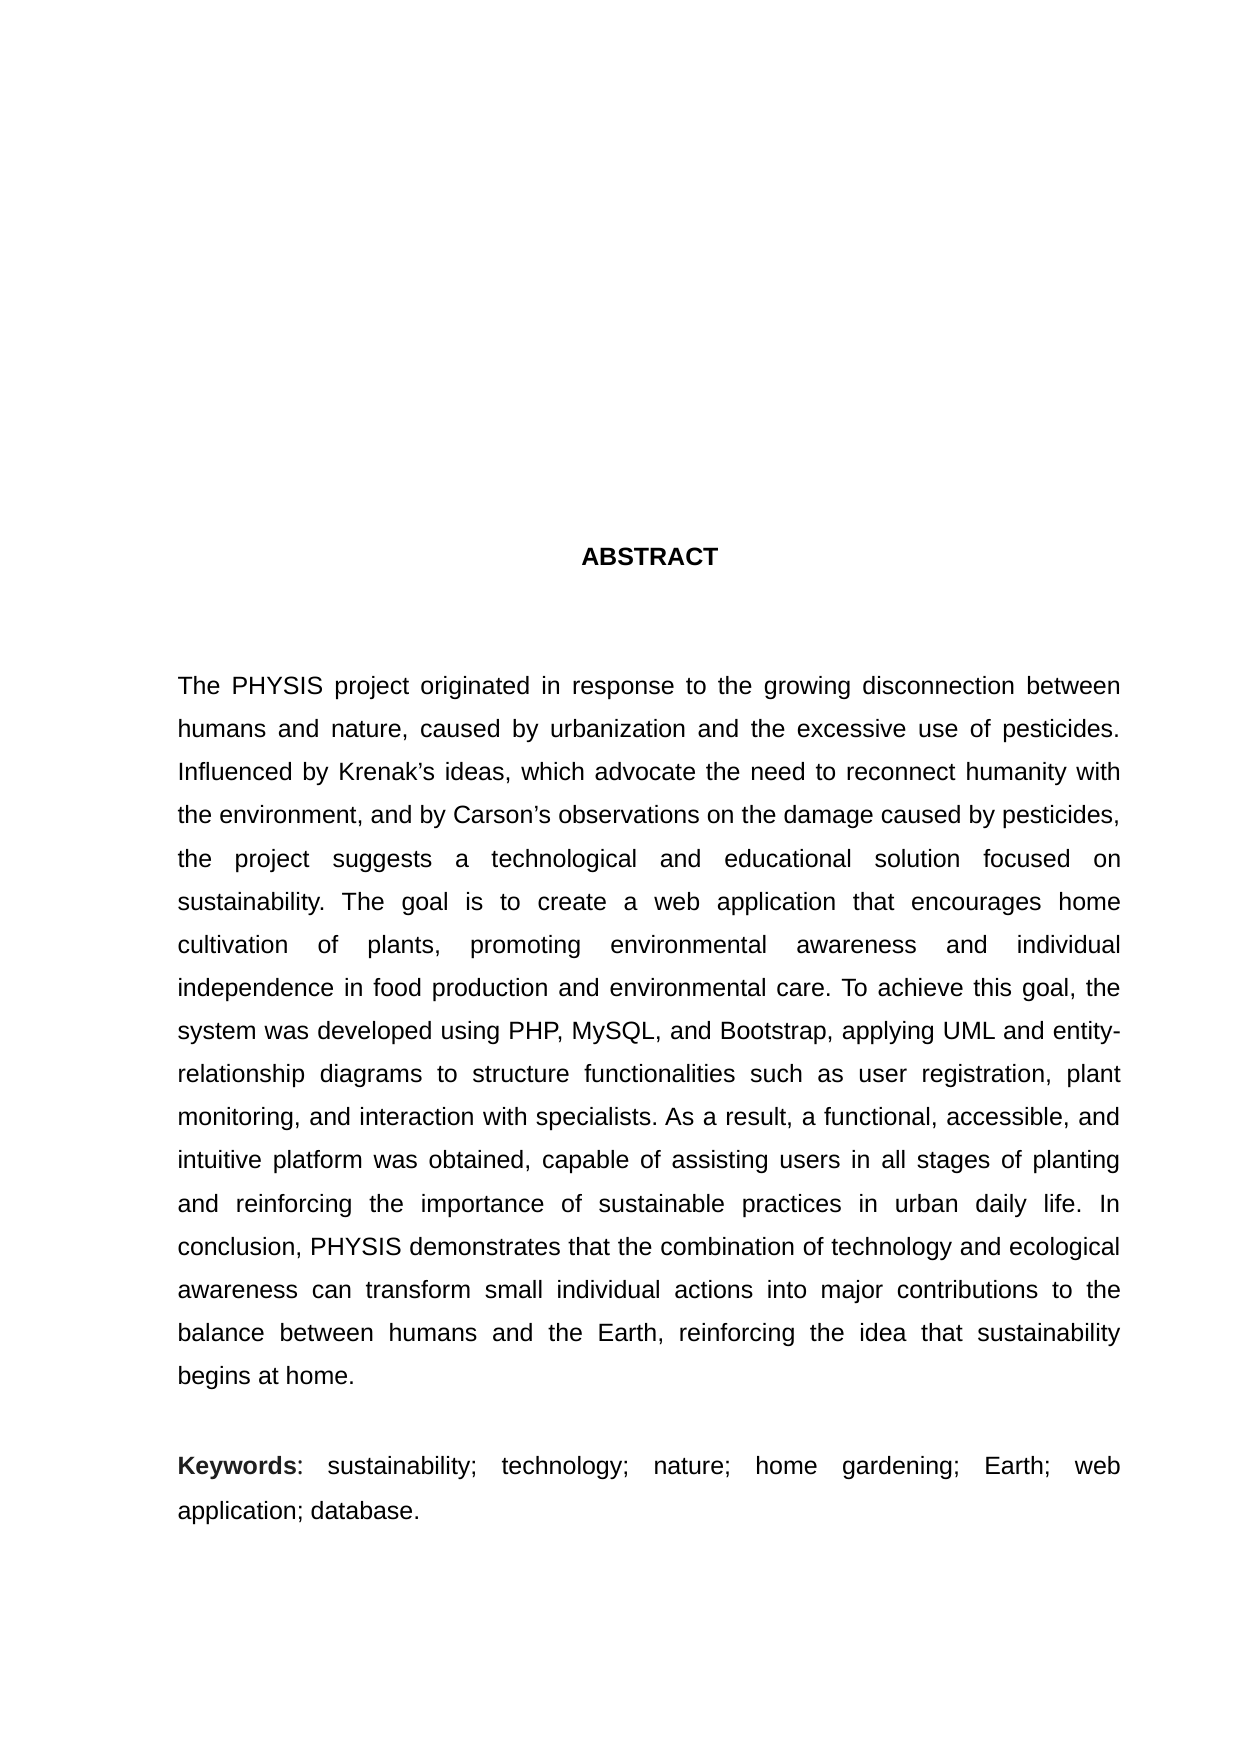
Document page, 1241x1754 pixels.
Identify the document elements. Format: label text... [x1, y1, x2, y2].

text The PHYSIS project originated in response to the growing disconnection between humans and nature, caused by urbanization and the excessive use of pesticides. Influenced by Krenak’s ideas, which advocate the need to reconnect humanity with the environment, and by Carson’s observations on the damage caused by pesticides, the project suggests a technological and educational solution focused on sustainability. The goal is to create a web application that encourages home cultivation of plants, promoting environmental awareness and individual independence in food production and environmental care. To achieve this goal, the system was developed using PHP, MySQL, and Bootstrap, applying UML and entity-relationship diagrams to structure functionalities such as user registration, plant monitoring, and interaction with specialists. As a result, a functional, accessible, and intuitive platform was obtained, capable of assisting users in all stages of planting and reinforcing the importance of sustainable practices in urban daily life. In conclusion, PHYSIS demonstrates that the combination of technology and ecological awareness can transform small individual actions into major contributions to the balance between humans and the Earth, reinforcing the idea that sustainability begins at home. [177, 671, 1122, 1390]
text Keywords: sustainability; technology; nature; home gardening; Earth; web application; database. [177, 1447, 1122, 1524]
text ABSTRACT [177, 542, 1122, 571]
